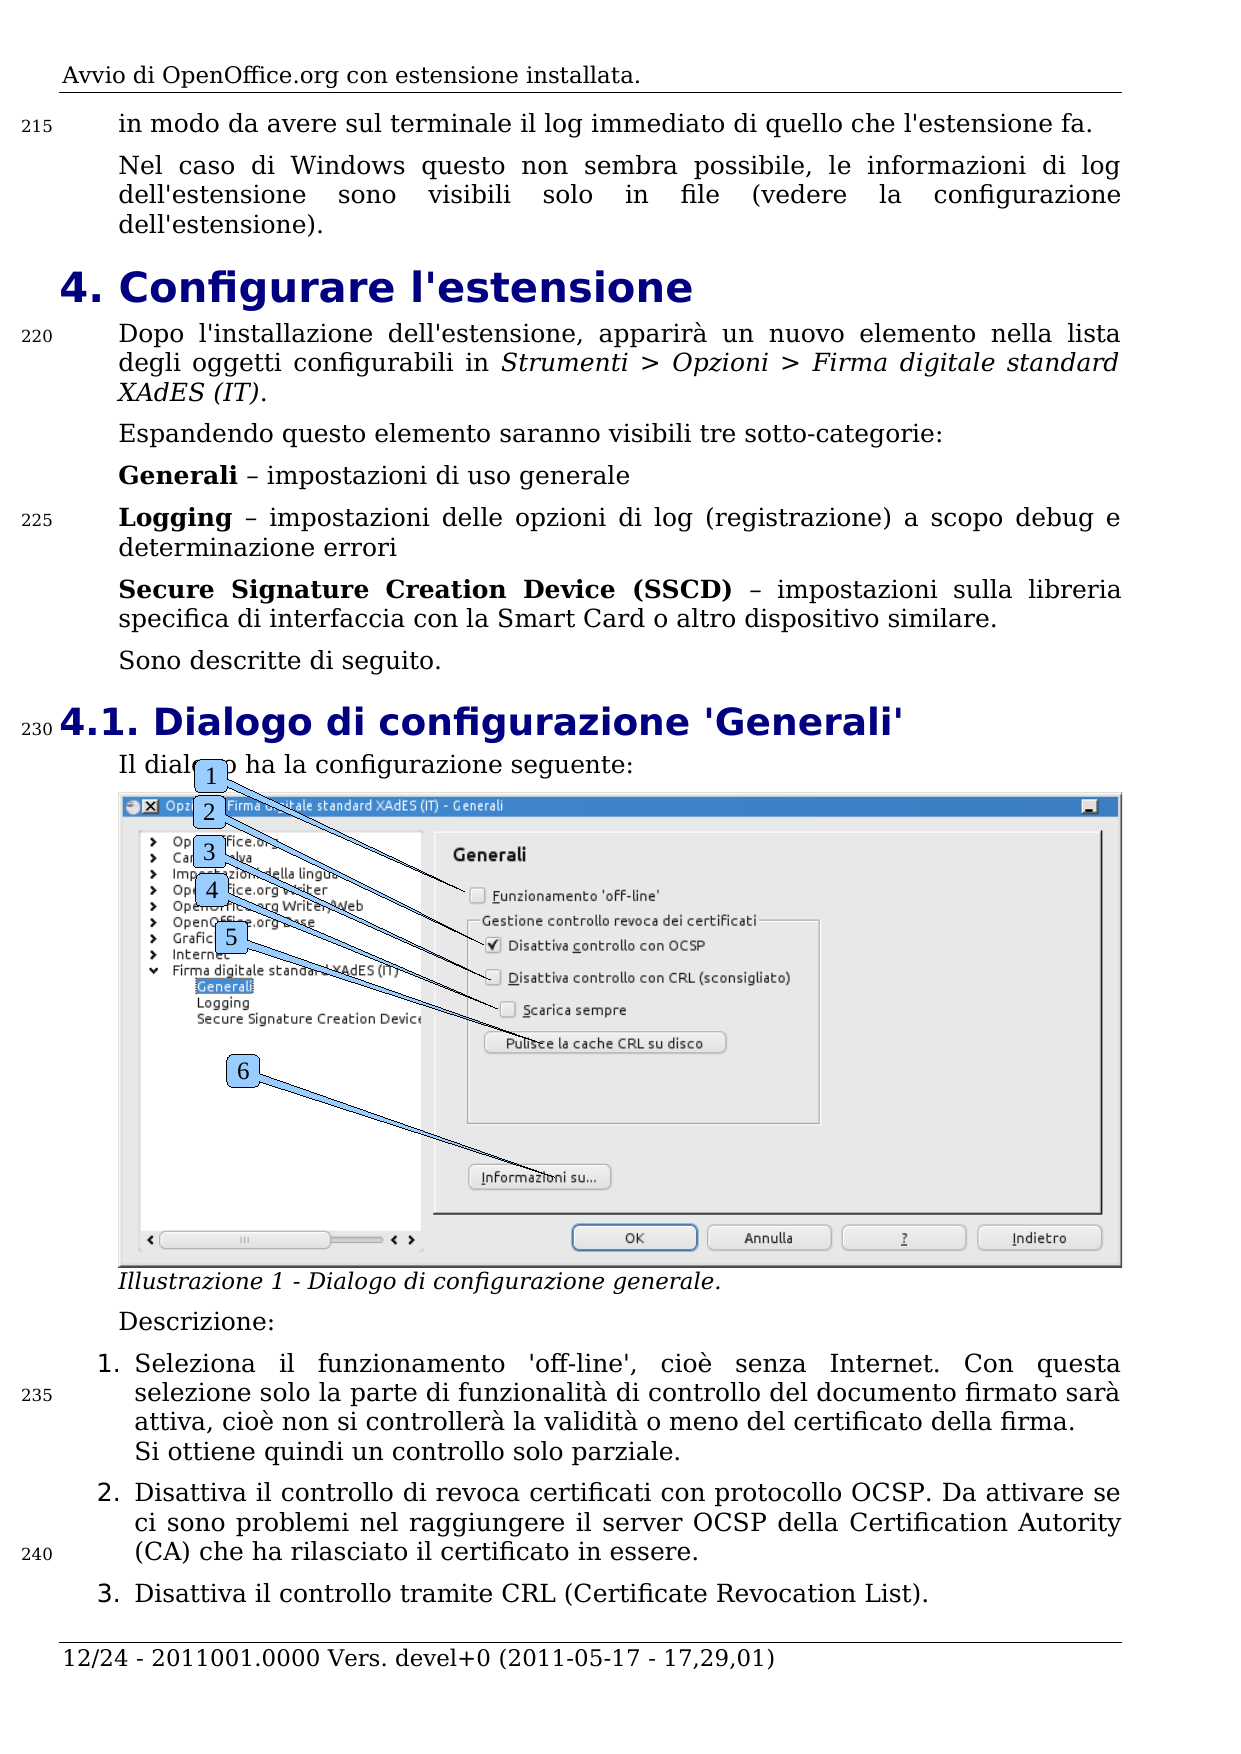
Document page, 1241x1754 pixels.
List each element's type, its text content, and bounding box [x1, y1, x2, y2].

text Illustrazione 1 - Dialogo di configurazione generale. [118, 1268, 1122, 1295]
text Logging – impostazioni delle opzioni di log (registrazione) a scopo debug e determinazione errori [118, 503, 1122, 562]
list Seleziona il funzionamento 'off-line', cioè senza Internet. Con questa selezione solo la parte di funzionalità di controllo del documento firmato sarà attiva, cioè non si controllerà la validità o meno del certificato della firma. Si ottiene quindi un controllo solo parziale. [97, 1349, 1122, 1466]
text Secure Signature Creation Device (SSCD) – impostazioni sulla libreria specifica di interfaccia con la Smart Card o altro dispositivo similare. [118, 575, 1122, 633]
text Espandendo questo elemento saranno visibili tre sotto-categorie: [118, 419, 1122, 449]
text Dopo l'installazione dell'estensione, apparirà un nuovo elemento nella lista degli oggetti configurabili in Strumenti > Opzioni > Firma digitale standard XAdES (IT). [118, 319, 1122, 407]
text Descrizione: [118, 1307, 1122, 1337]
text Nel caso di Windows questo non sembra possibile, le informazioni di log dell'estensione sono visibili solo in file (vedere la configurazione dell'estensione). [118, 151, 1122, 239]
text in modo da avere sul terminale il log immediato di quello che l'estensione fa. [118, 109, 1122, 139]
text Il dialogo ha la configurazione seguente: [118, 750, 1122, 780]
text Generali – impostazioni di uso generale [118, 461, 1122, 491]
list Disattiva il controllo tramite CRL (Certificate Revocation List). [97, 1579, 1122, 1608]
subtitle Dialogo di configurazione 'Generali' [59, 700, 1122, 744]
picture [118, 792, 1123, 1268]
list Disattiva il controllo di revoca certificati con protocollo OCSP. Da attivare se ci sono problemi nel raggiungere il server OCSP della Certification Autority (CA) che ha rilasciato il certificato in essere. [97, 1479, 1122, 1566]
subtitle Configurare l'estensione [59, 264, 1122, 313]
text Sono descritte di seguito. [118, 646, 1122, 675]
